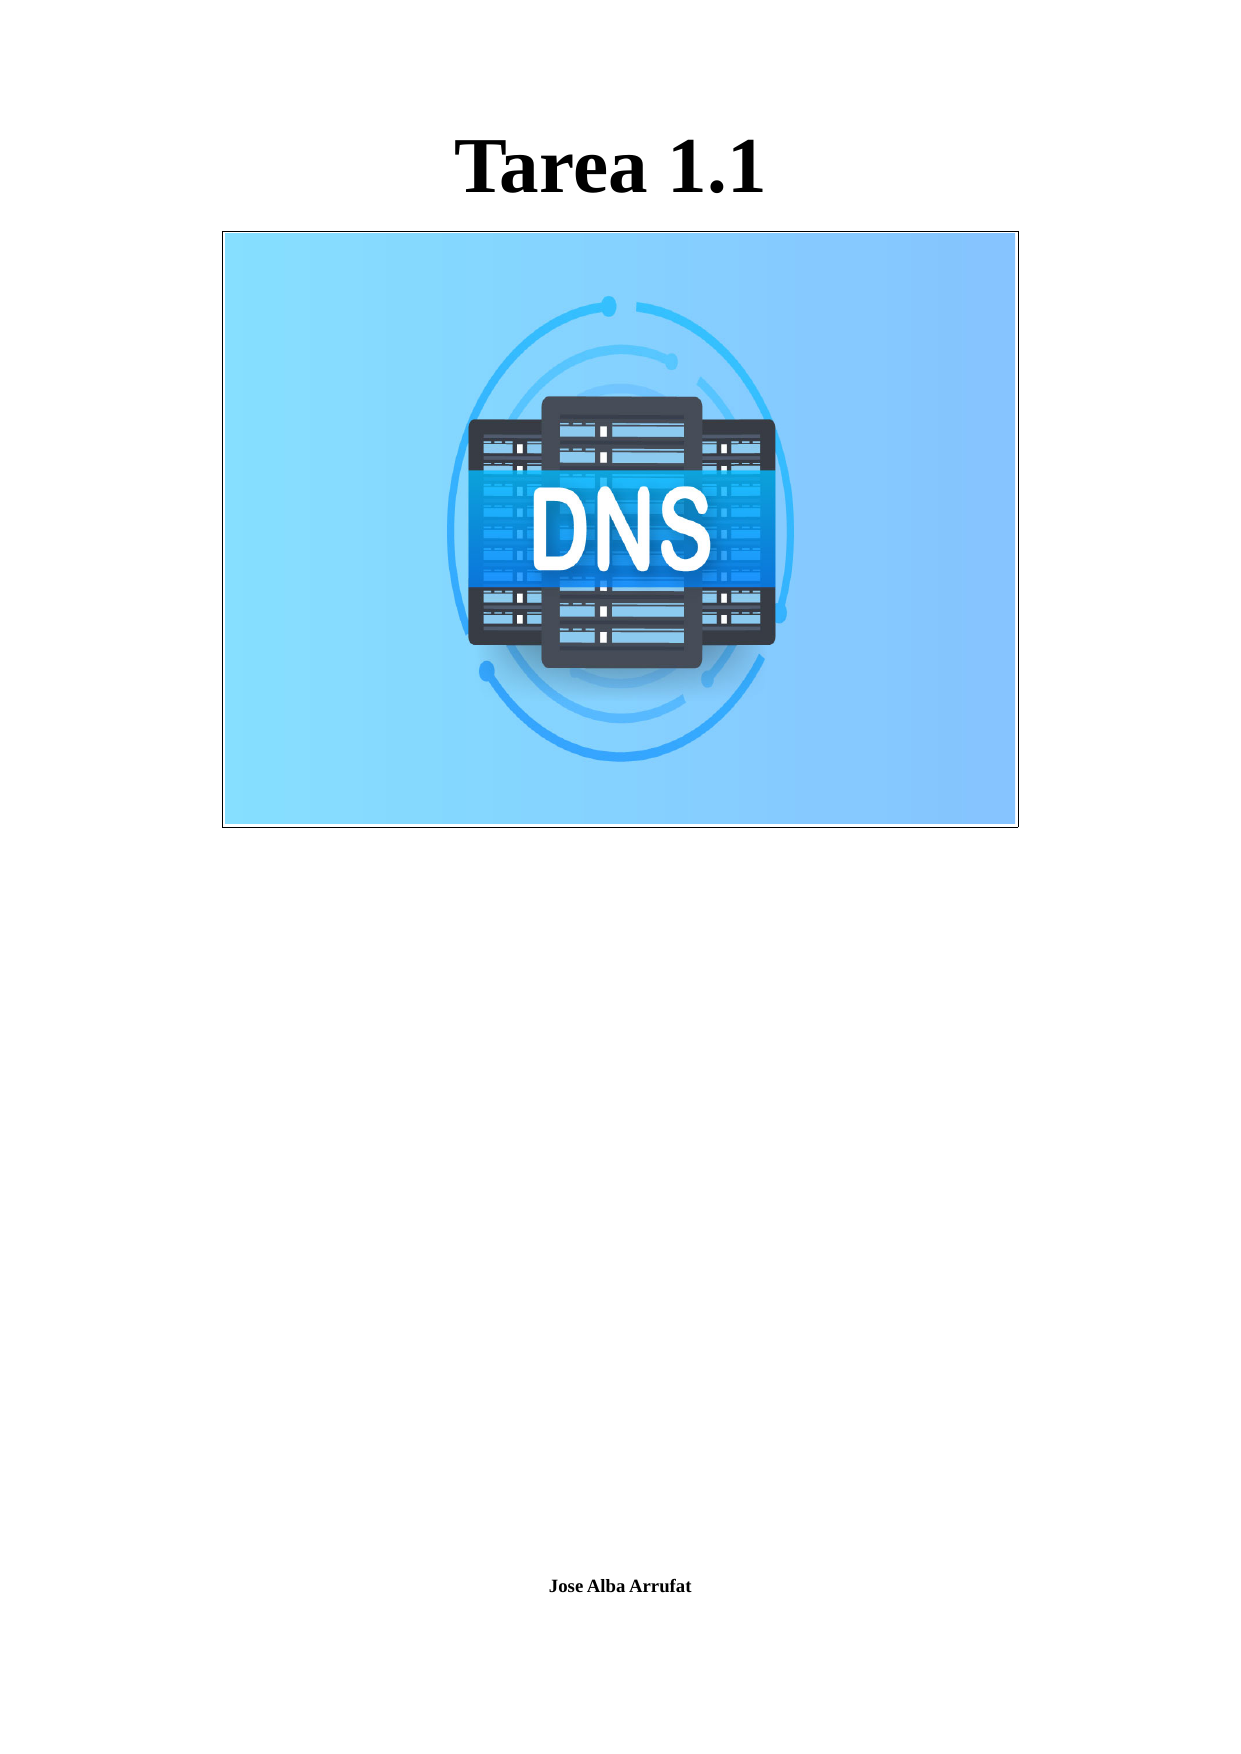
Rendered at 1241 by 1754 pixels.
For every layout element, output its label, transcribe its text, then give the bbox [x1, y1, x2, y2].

text Tarea 1.1 [118, 118, 1122, 209]
picture [225, 233, 1016, 824]
text Jose Alba Arrufat [118, 1574, 1122, 1596]
